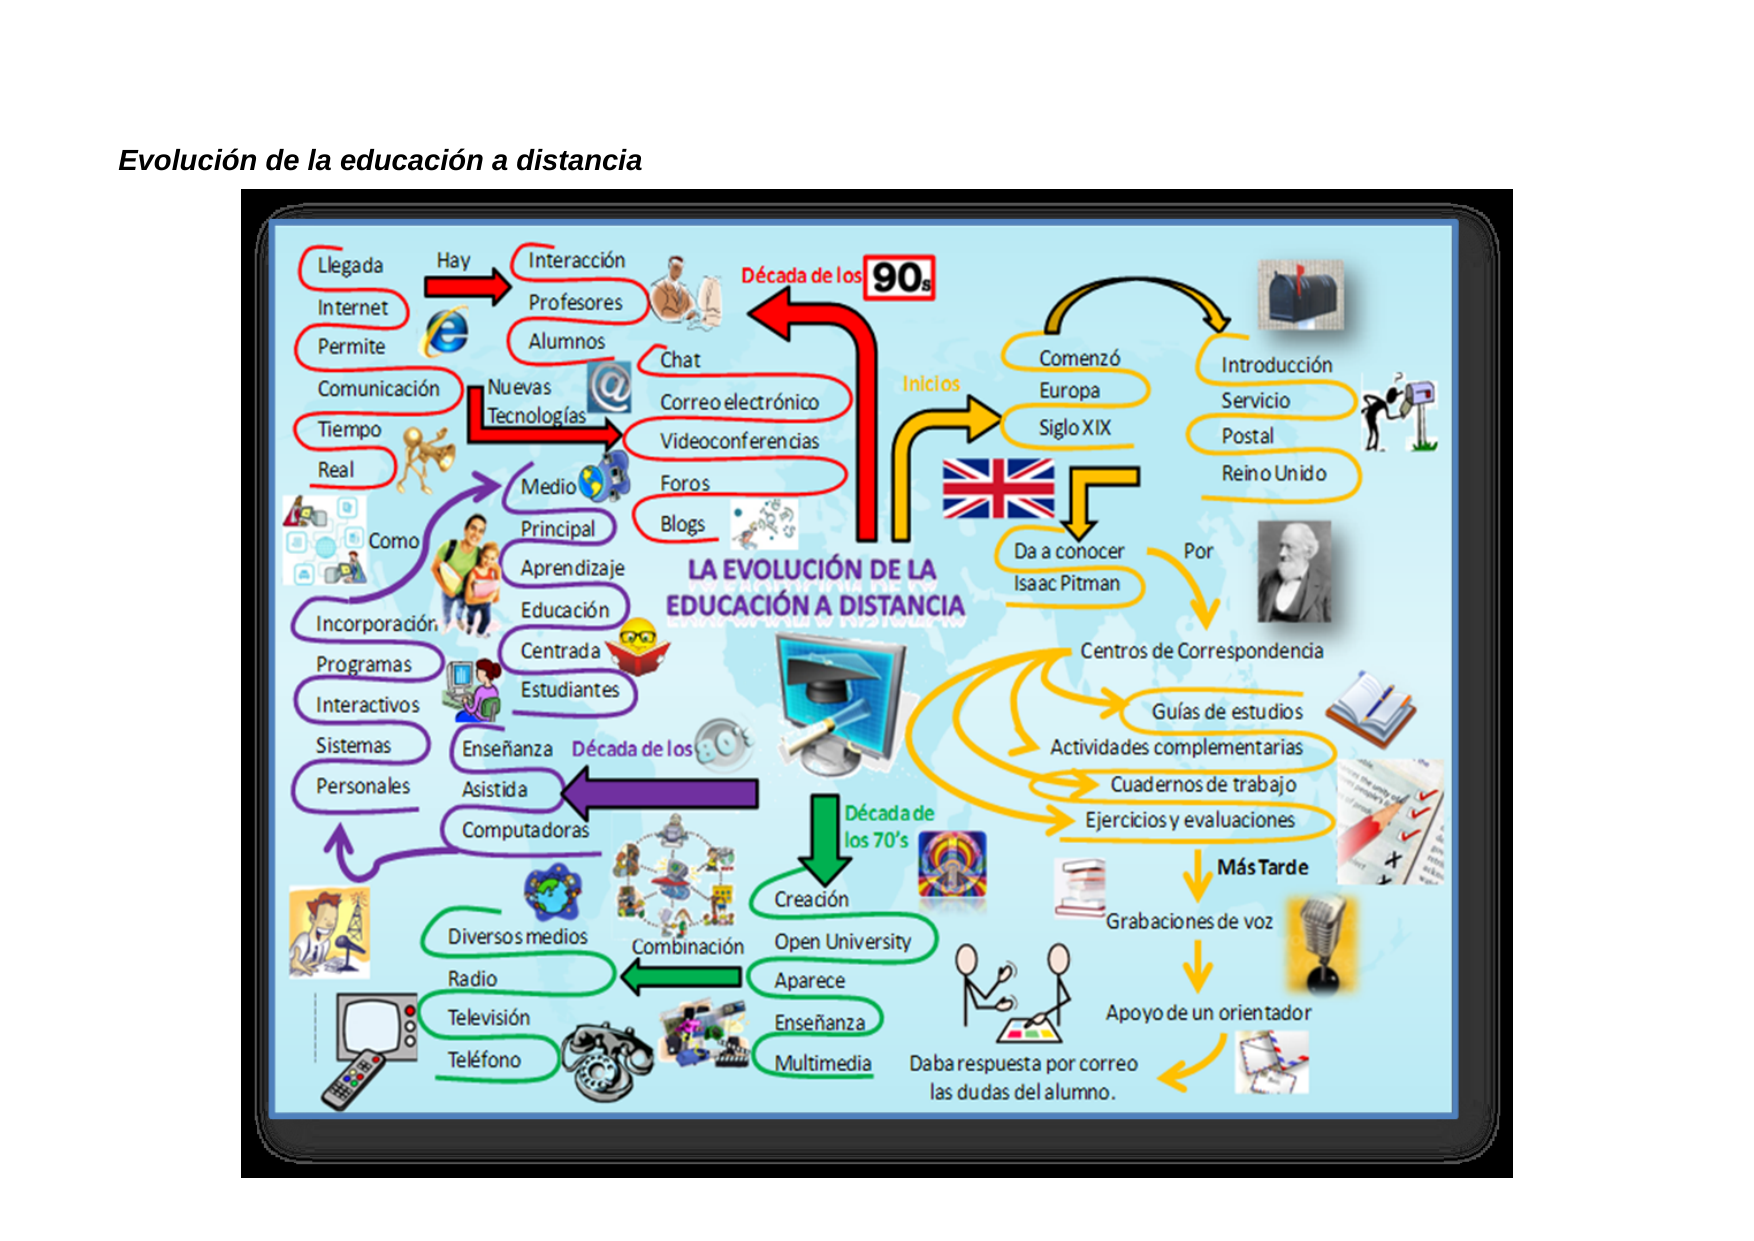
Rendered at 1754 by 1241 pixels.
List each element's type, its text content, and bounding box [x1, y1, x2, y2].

subtitle Evolución de la educación a distancia [118, 143, 1636, 177]
picture [241, 189, 1513, 1178]
